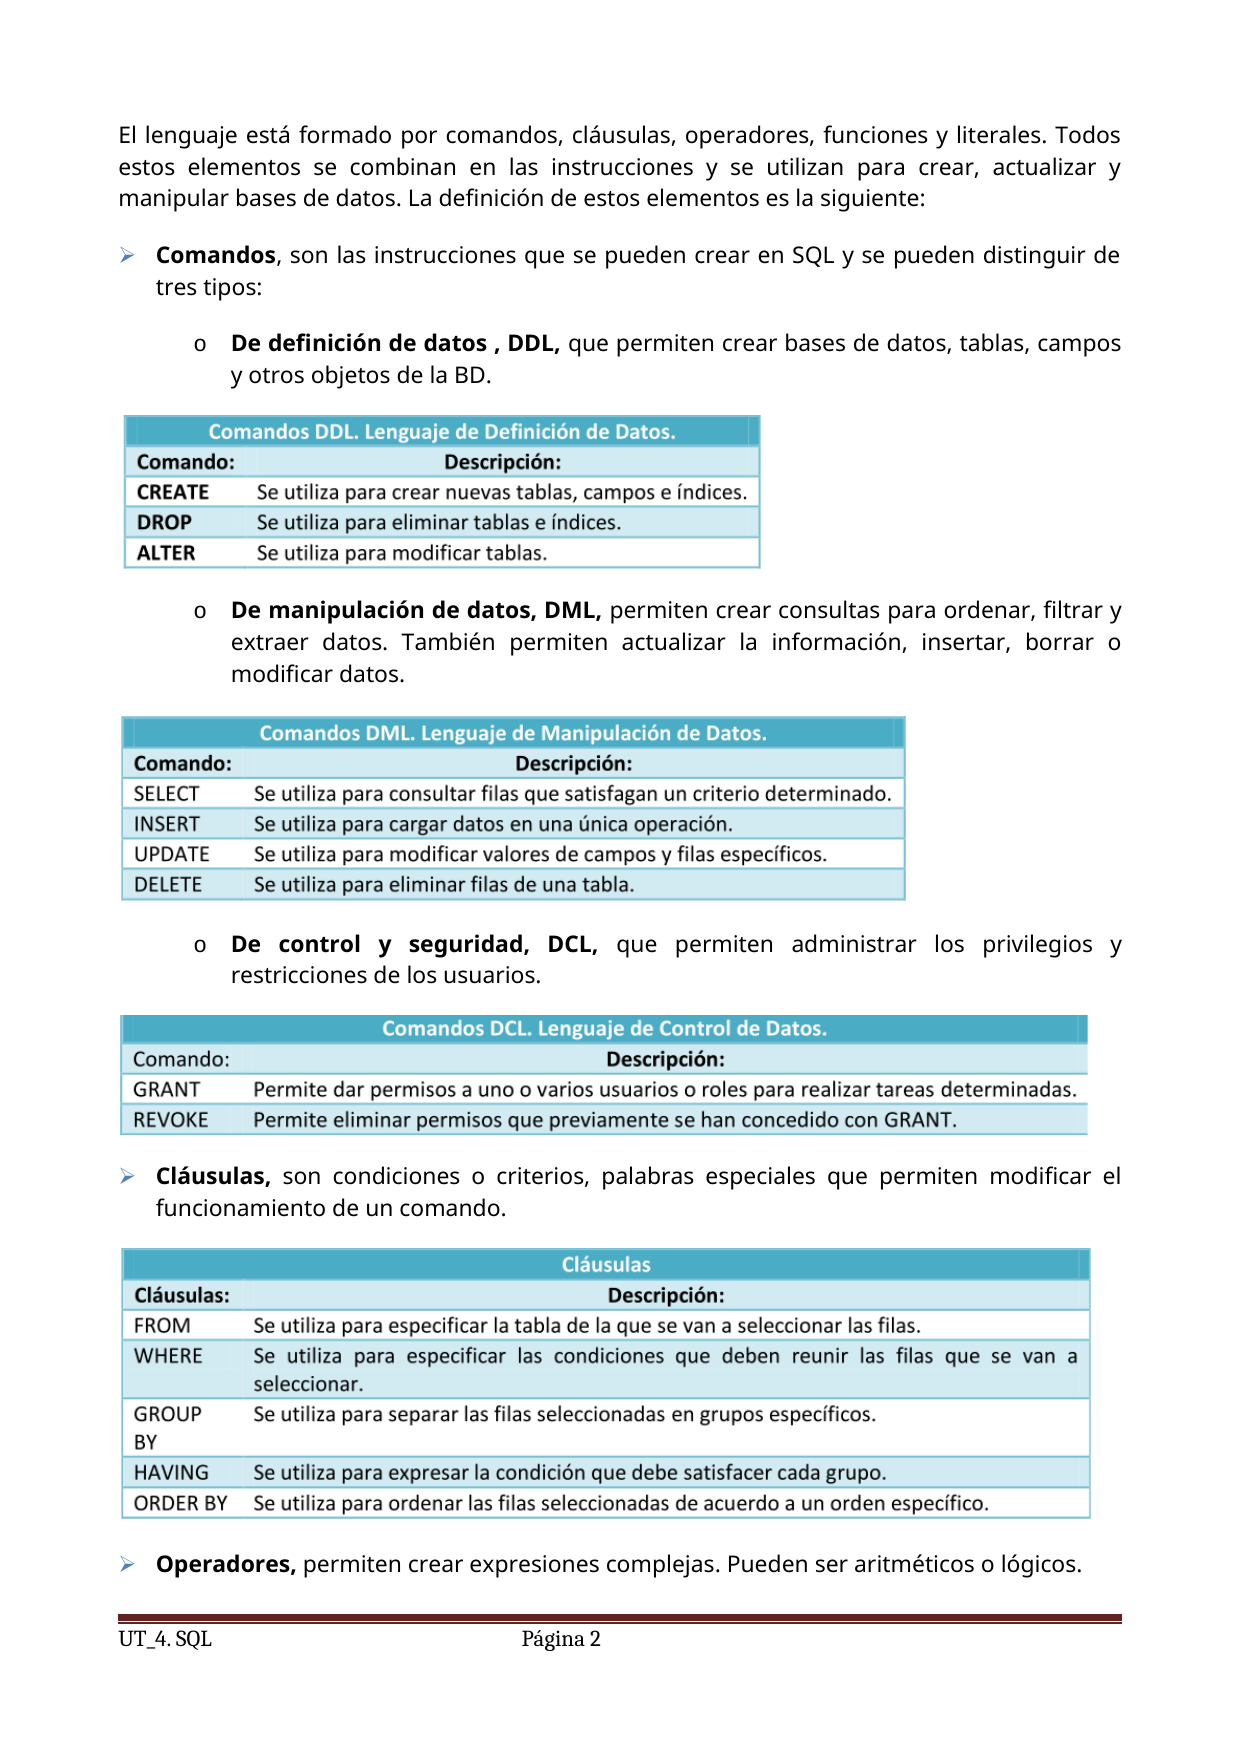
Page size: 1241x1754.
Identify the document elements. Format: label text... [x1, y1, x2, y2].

picture [118, 1015, 1088, 1135]
list Operadores, permiten crear expresiones complejas. Pueden ser aritméticos o lógicos. [118, 1547, 1122, 1579]
text El lenguaje está formado por comandos, cláusulas, operadores, funciones y literales. Todos estos elementos se combinan en las instrucciones y se utilizan para crear, actualizar y manipular bases de datos. La definición de estos elementos es la siguiente: [118, 118, 1122, 213]
picture [121, 1248, 1091, 1523]
list Comandos, son las instrucciones que se pueden crear en SQL y se pueden distinguir de tres tipos: [118, 238, 1122, 302]
list Cláusulas, son condiciones o criterios, palabras especiales que permiten modificar el funcionamiento de un comando. [118, 1159, 1122, 1223]
list De manipulación de datos, DML, permiten crear consultas para ordenar, filtrar y extraer datos. También permiten actualizar la información, insertar, borrar o modificar datos. [193, 594, 1122, 689]
picture [121, 415, 769, 569]
list De definición de datos , DDL, que permiten crear bases de datos, tablas, campos y otros objetos de la BD. [193, 327, 1122, 391]
picture [121, 714, 909, 903]
list De control y seguridad, DCL, que permiten administrar los privilegios y restricciones de los usuarios. [193, 927, 1122, 991]
